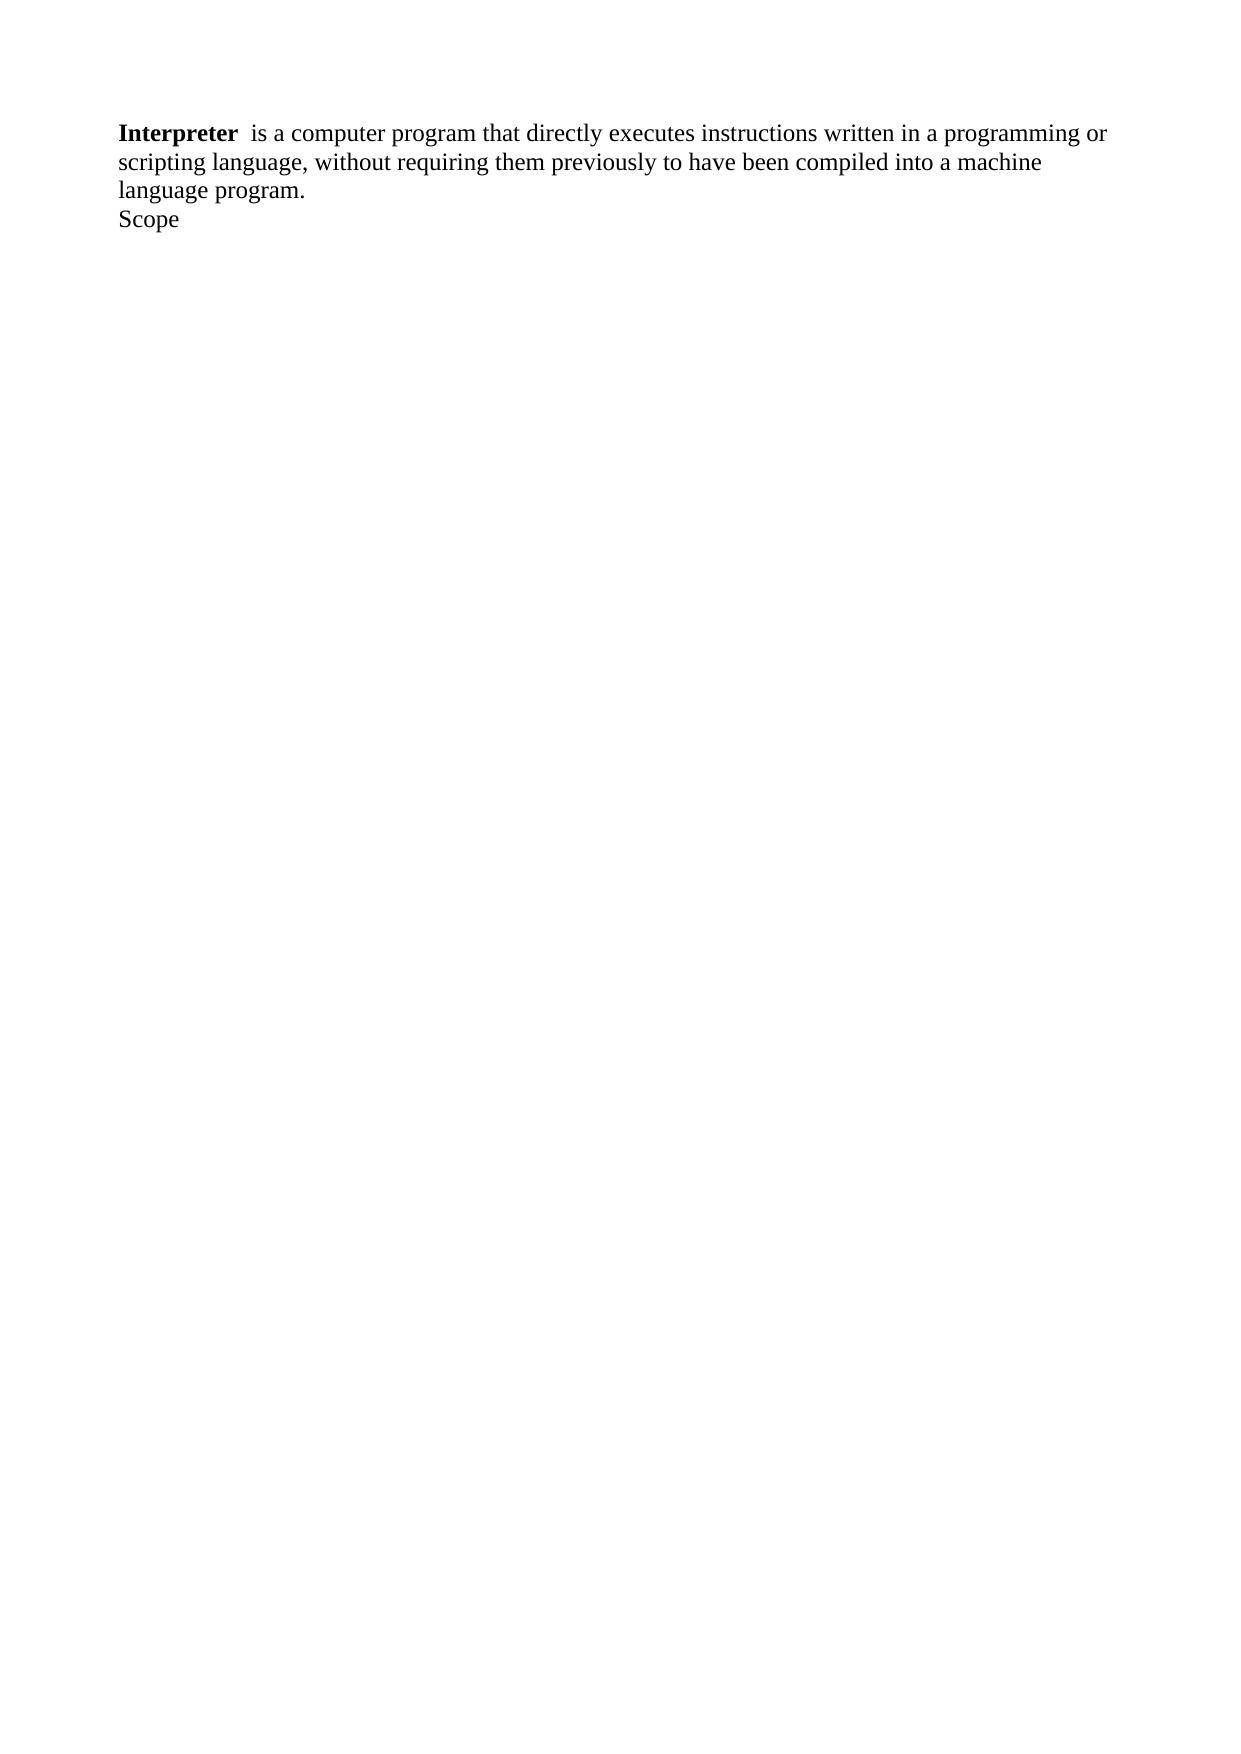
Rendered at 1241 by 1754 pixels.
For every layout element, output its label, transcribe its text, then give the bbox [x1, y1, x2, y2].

text Interpreter is a computer program that directly executes instructions written in a programming or scripting language, without requiring them previously to have been compiled into a machine language program. [118, 118, 1122, 204]
text Scope [118, 204, 1122, 233]
